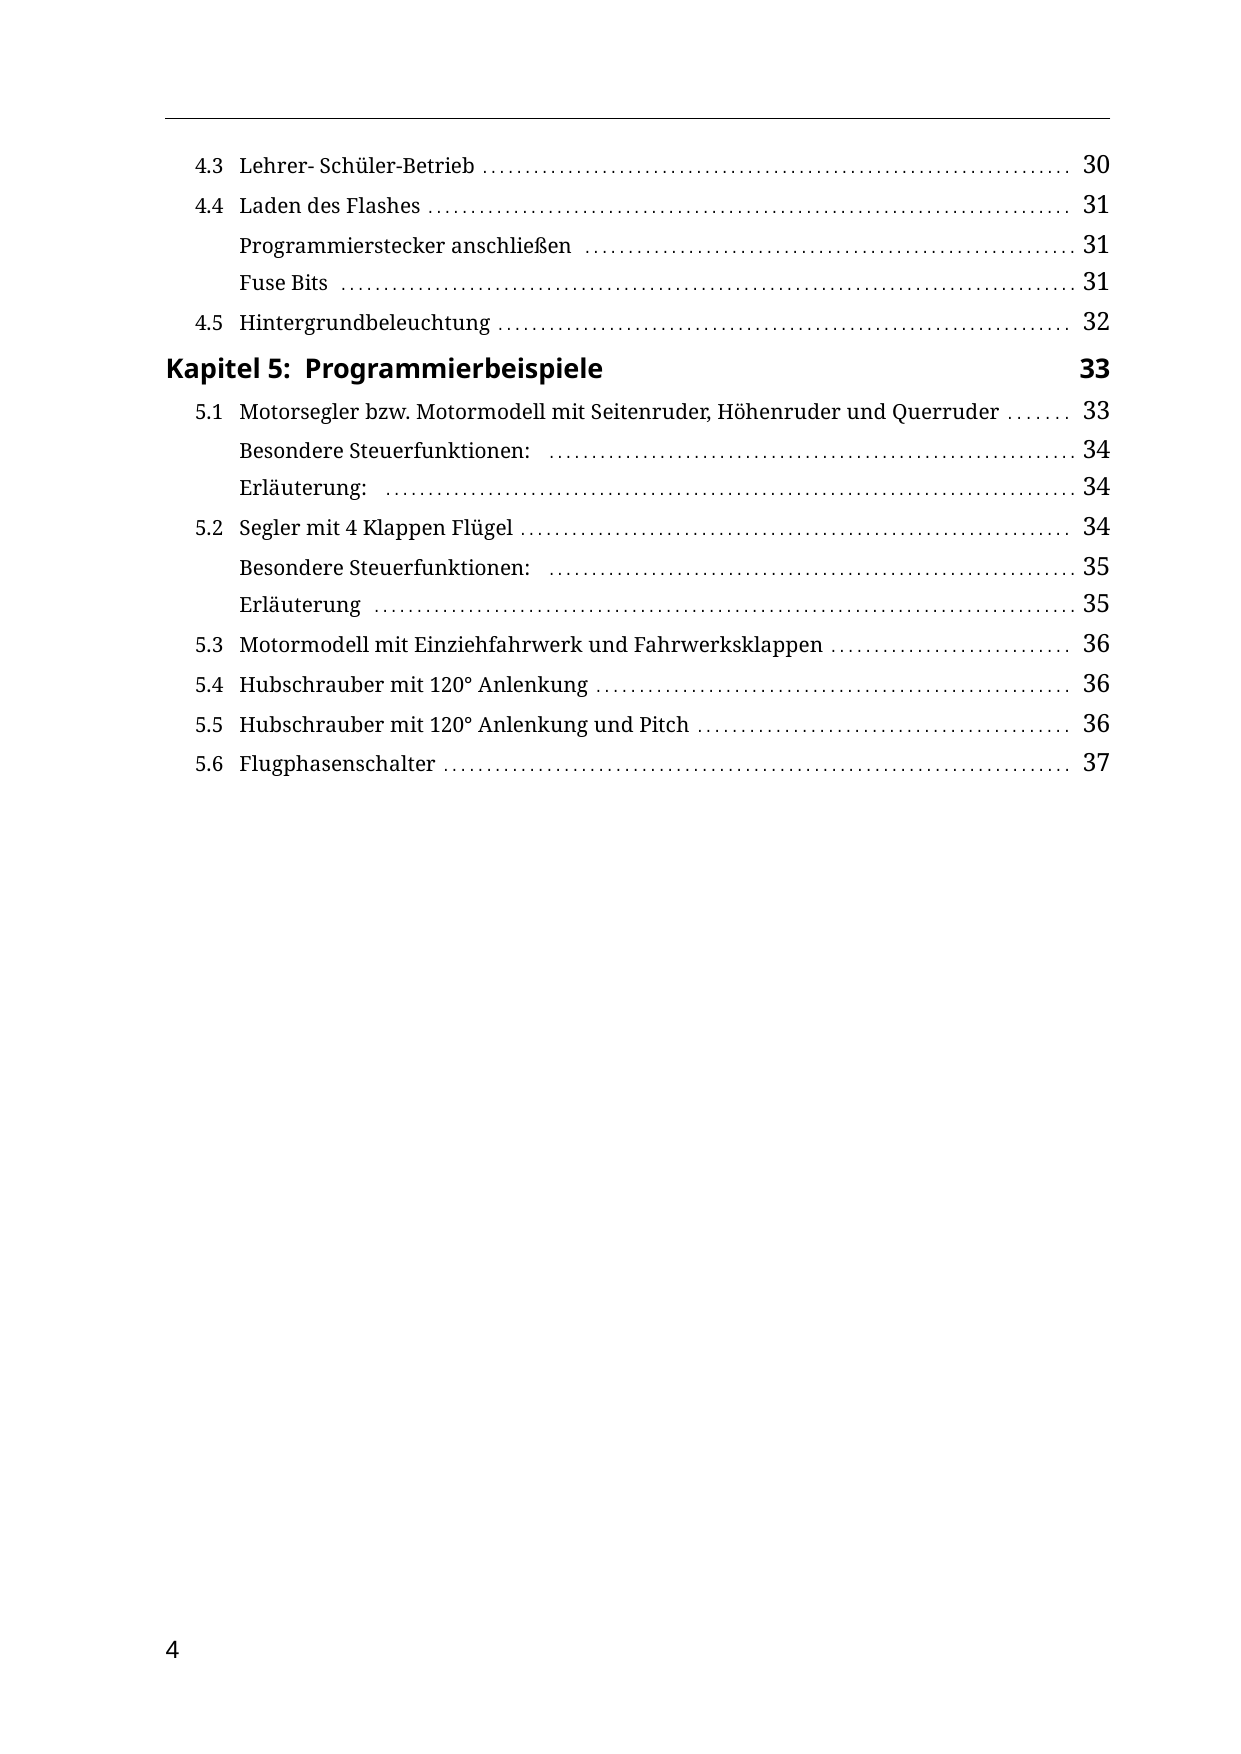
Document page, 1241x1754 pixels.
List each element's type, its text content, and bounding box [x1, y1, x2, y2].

text 5.3 Motormodell mit Einziehfahrwerk und Fahrwerksklappen 36 [195, 626, 1110, 660]
text Besondere Steuerfunktionen: 35 [239, 549, 1110, 583]
text 4.4 Laden des Flashes 31 [195, 187, 1110, 221]
text 5.1 Motorsegler bzw. Motormodell mit Seitenruder, Höhenruder und Querruder 33 [195, 393, 1110, 427]
text 5.6 Flugphasenschalter 37 [195, 745, 1110, 779]
text 5.2 Segler mit 4 Klappen Flügel 34 [195, 509, 1110, 543]
text Kapitel 5: Programmierbeispiele 33 [165, 350, 1110, 387]
text 5.4 Hubschrauber mit 120° Anlenkung 36 [195, 666, 1110, 699]
text 5.5 Hubschrauber mit 120° Anlenkung und Pitch 36 [195, 706, 1110, 739]
text Fuse Bits 31 [239, 264, 1110, 298]
text Besondere Steuerfunktionen: 34 [239, 432, 1110, 466]
text 4.3 Lehrer- Schüler-Betrieb 30 [195, 147, 1110, 181]
text Programmierstecker anschließen 31 [239, 227, 1110, 261]
text Erläuterung 35 [239, 586, 1110, 620]
text Erläuterung: 34 [239, 469, 1110, 503]
text 4.5 Hintergrundbeleuchtung 32 [195, 304, 1110, 338]
